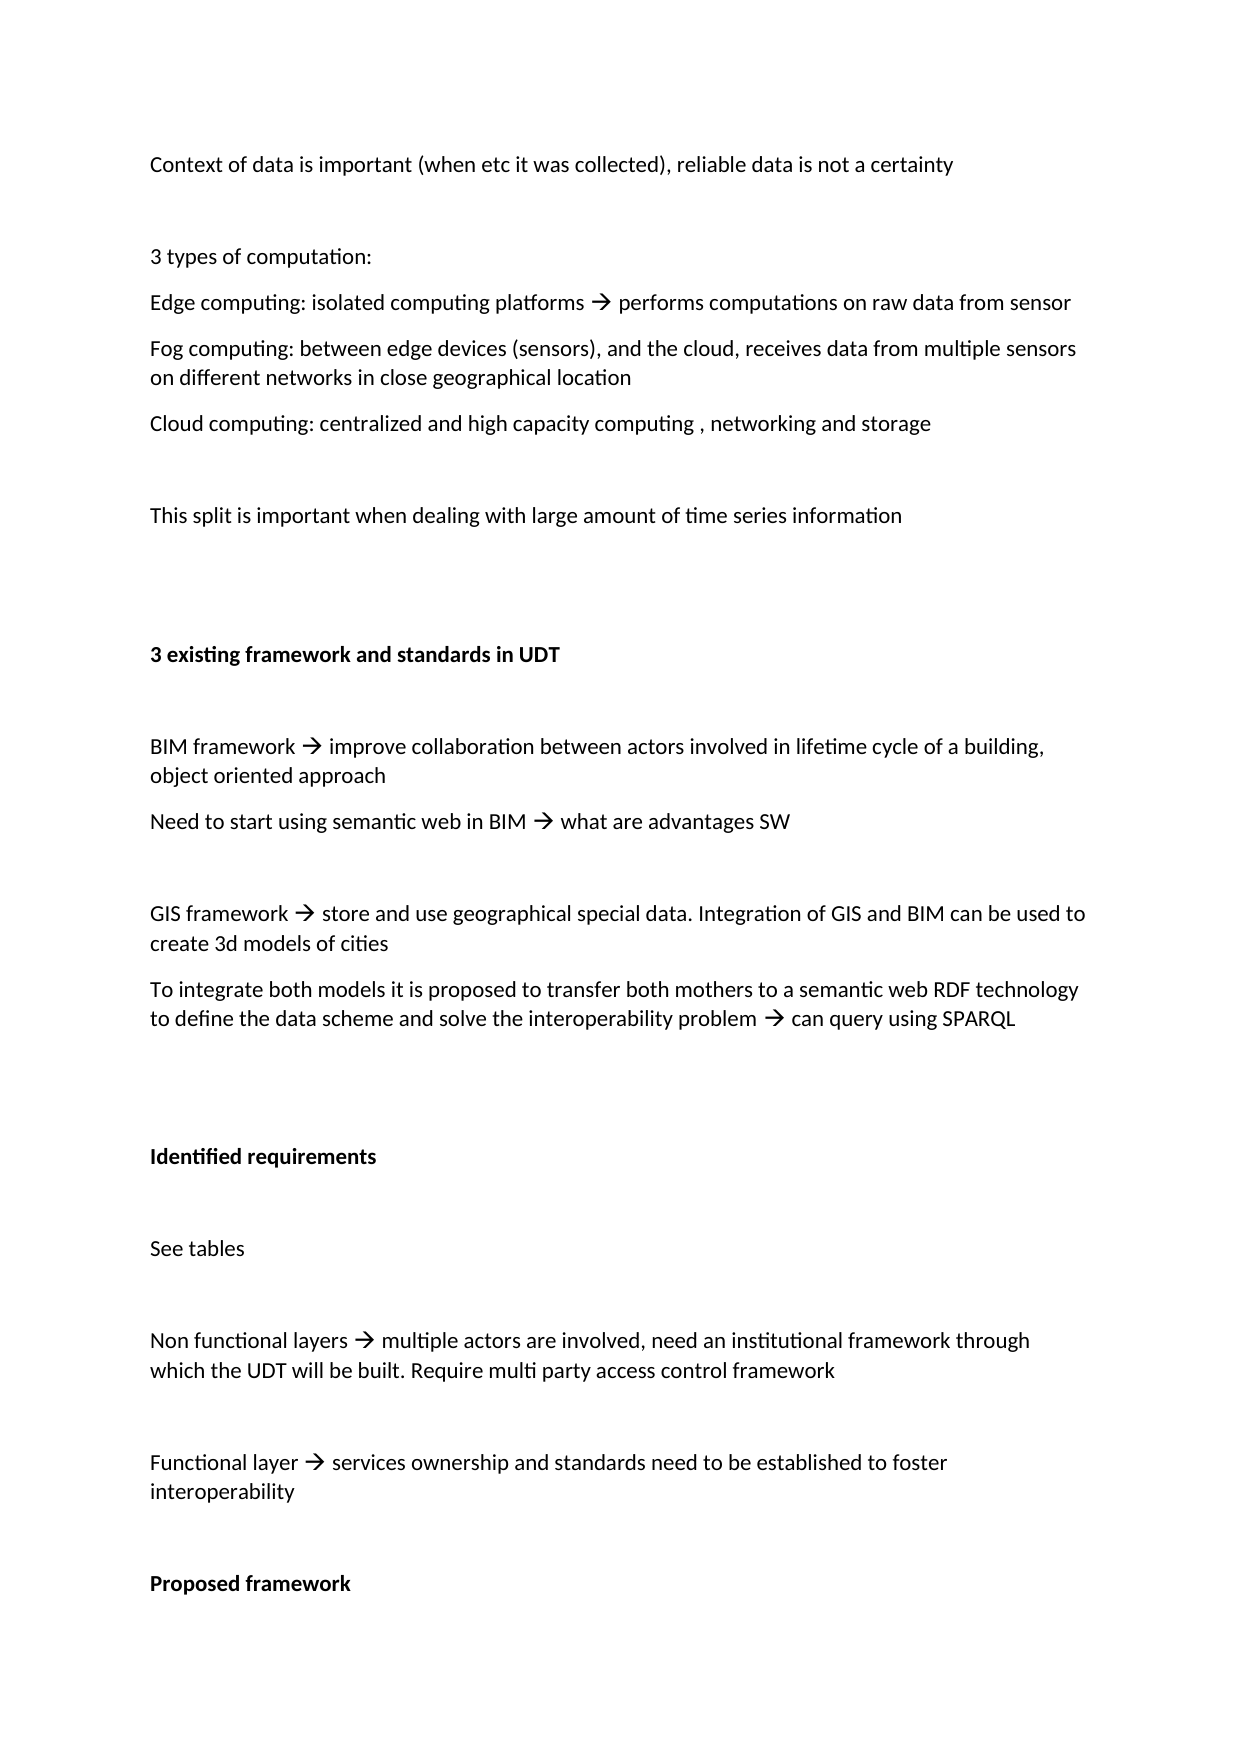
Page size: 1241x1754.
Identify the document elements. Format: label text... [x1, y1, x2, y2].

text Edge computing: isolated computing platforms  performs computations on raw data from sensor [150, 288, 1090, 316]
text To integrate both models it is proposed to transfer both mothers to a semantic web RDF technology to define the data scheme and solve the interoperability problem  can query using SPARQL [150, 975, 1090, 1032]
text 3 types of computation: [150, 242, 1090, 270]
text GIS framework  store and use geographical special data. Integration of GIS and BIM can be used to create 3d models of cities [150, 899, 1090, 957]
text Proposed framework [150, 1569, 1090, 1597]
text Non functional layers  multiple actors are involved, need an institutional framework through which the UDT will be built. Require multi party access control framework [150, 1326, 1090, 1384]
text Need to start using semantic web in BIM  what are advantages SW [150, 807, 1090, 835]
text Identified requirements [150, 1142, 1090, 1170]
text Fog computing: between edge devices (sensors), and the cloud, receives data from multiple sensors on different networks in close geographical location [150, 334, 1090, 392]
text BIM framework  improve collaboration between actors involved in lifetime cycle of a building, object oriented approach [150, 732, 1090, 789]
text Cloud computing: centralized and high capacity computing , networking and storage [150, 409, 1090, 438]
text Context of data is important (when etc it was collected), reliable data is not a certainty [150, 150, 1090, 178]
text 3 existing framework and standards in UDT [150, 640, 1090, 668]
text Functional layer  services ownership and standards need to be established to foster interoperability [150, 1448, 1090, 1505]
text See tables [150, 1234, 1090, 1262]
text This split is important when dealing with large amount of time series information [150, 502, 1090, 530]
